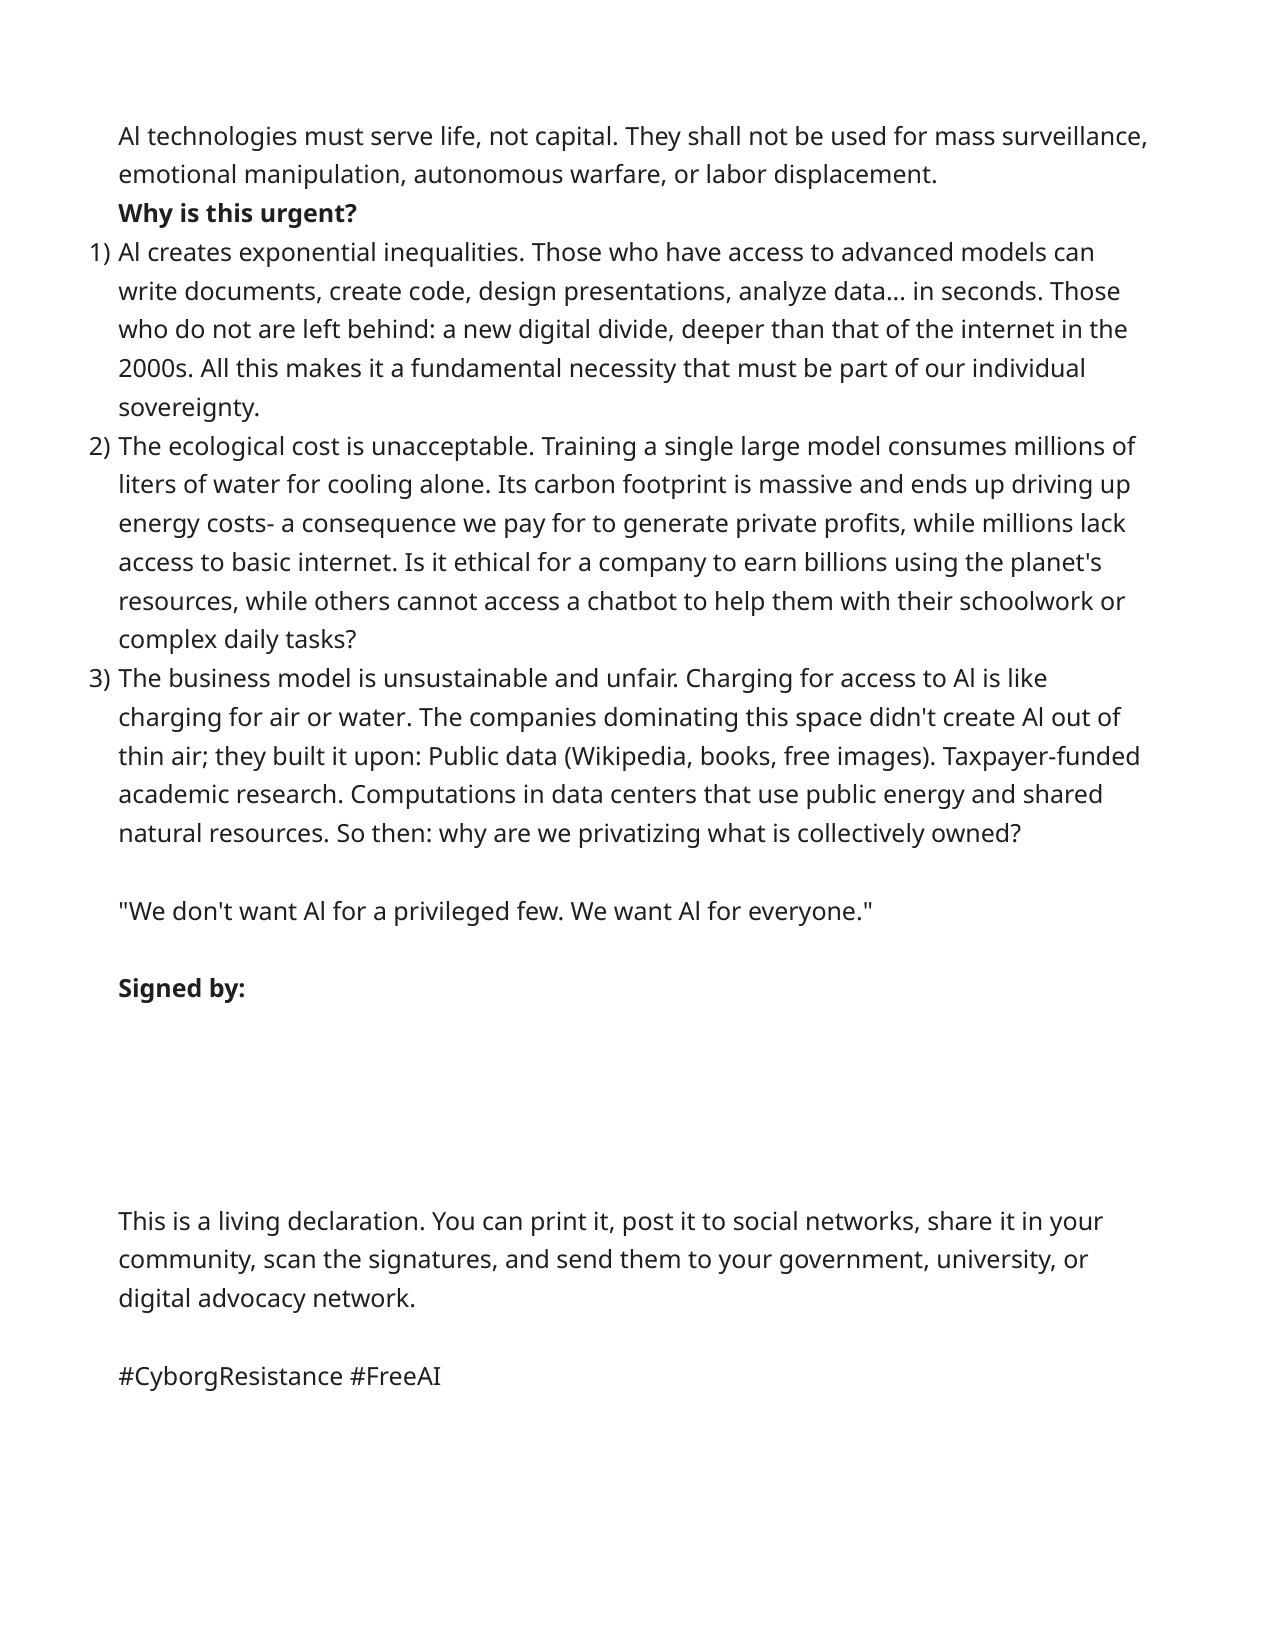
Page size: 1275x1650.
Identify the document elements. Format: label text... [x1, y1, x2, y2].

list Al creates exponential inequalities. Those who have access to advanced models can write documents, create code, design presentations, analyze data... in seconds. Those who do not are left behind: a new digital divide, deeper than that of the internet in the 2000s. All this makes it a fundamental necessity that must be part of our individual sovereignty. [118, 234, 1157, 423]
text This is a living declaration. You can print it, post it to social networks, share it in your community, scan the signatures, and send them to your government, university, or digital advocacy network. [118, 1203, 1157, 1315]
list The ecological cost is unacceptable. Training a single large model consumes millions of liters of water for cooling alone. Its carbon footprint is massive and ends up driving up energy costs- a consequence we pay for to generate private profits, while millions lack access to basic internet. Is it ethical for a company to earn billions using the planet's resources, while others cannot access a chatbot to help them with their schoolwork or complex daily tasks? [118, 428, 1157, 656]
list The business model is unsustainable and unfair. Charging for access to Al is like charging for air or water. The companies dominating this space didn't create Al out of thin air; they built it upon: Public data (Wikipedia, books, free images). Taxpayer-funded academic research. Computations in data centers that use public energy and shared natural resources. So then: why are we privatizing what is collectively owned? [118, 661, 1157, 850]
text Why is this urgent? [118, 196, 1157, 230]
text Signed by: [118, 971, 1157, 1005]
text Al technologies must serve life, not capital. They shall not be used for mass surveillance, emotional manipulation, autonomous warfare, or labor displacement. [118, 118, 1157, 191]
text "We don't want Al for a privileged few. We want Al for everyone." [118, 893, 1157, 927]
text #CyborgResistance #FreeAI [118, 1358, 1157, 1392]
